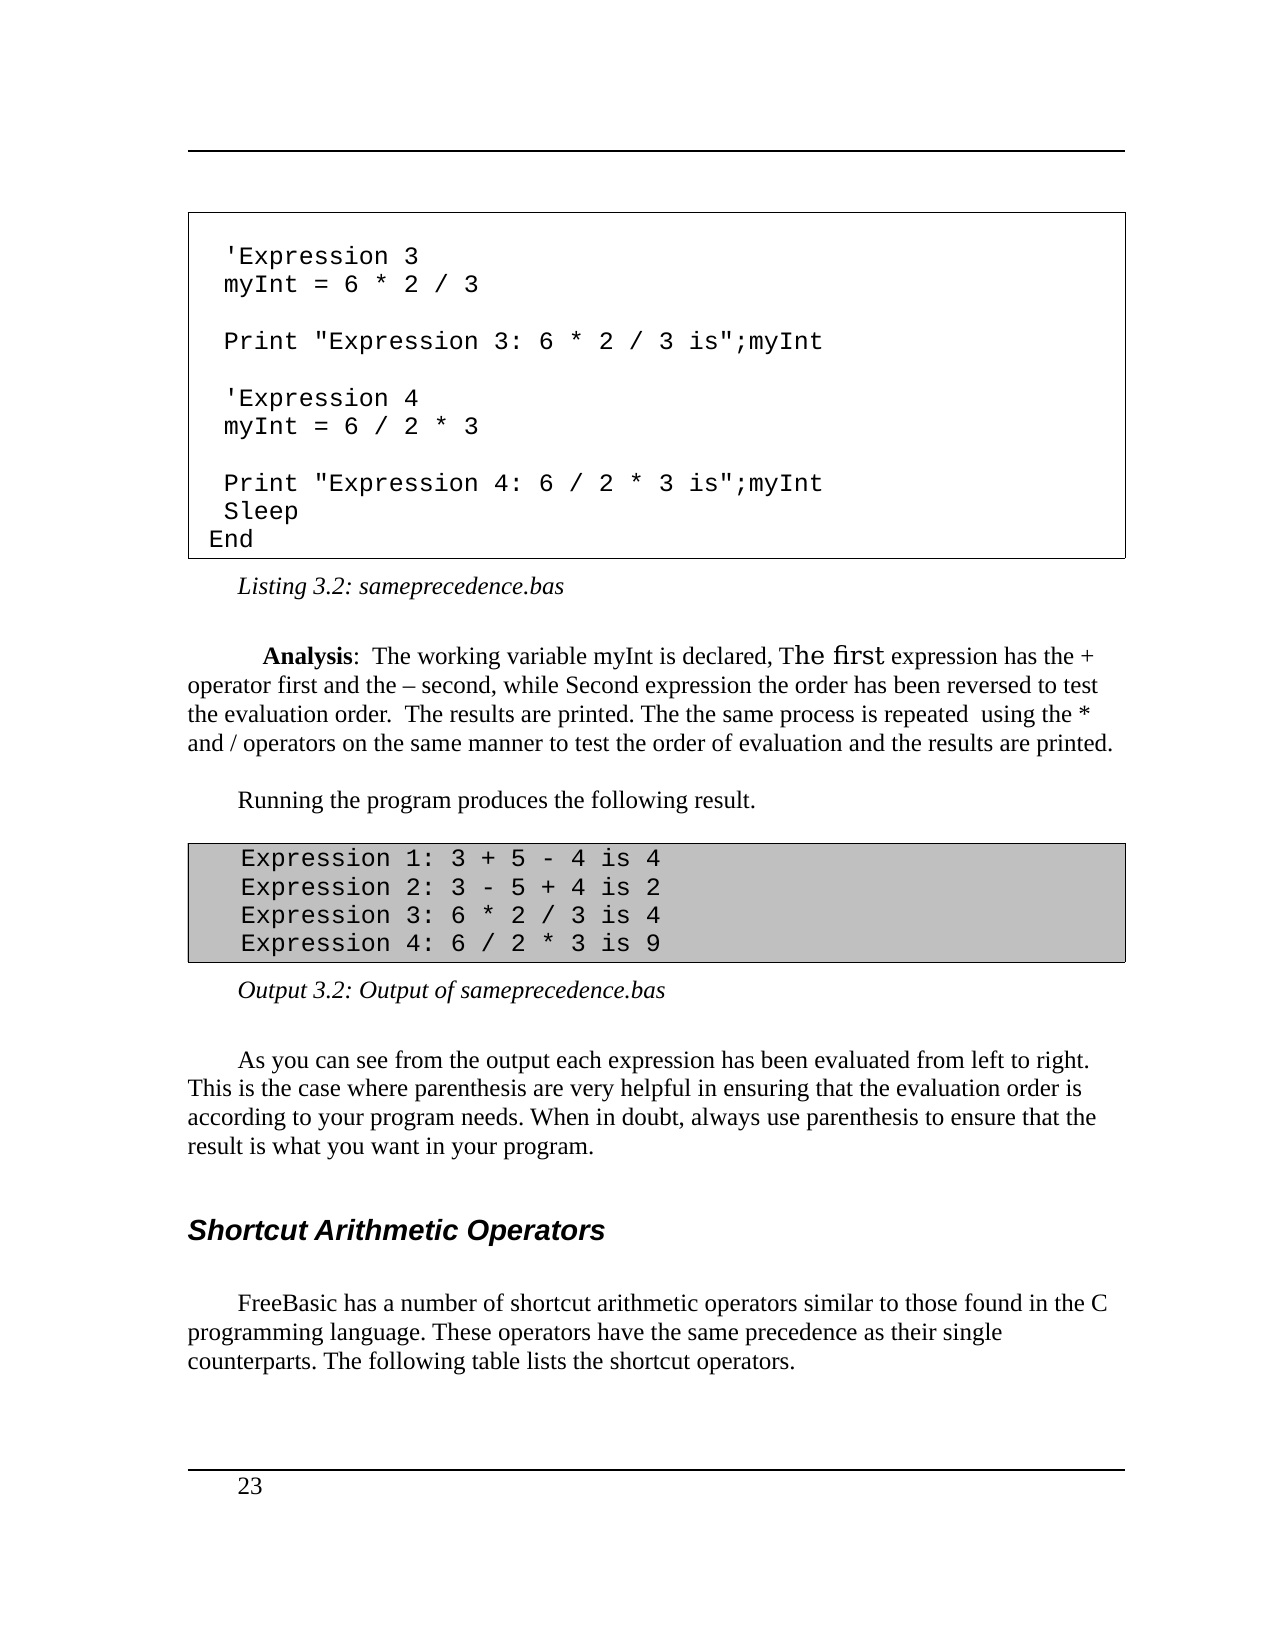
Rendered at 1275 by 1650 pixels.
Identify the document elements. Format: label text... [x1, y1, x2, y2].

text FreeBasic has a number of shortcut arithmetic operators similar to those found in the C programming language. These operators have the same precedence as their single counterparts. The following table lists the shortcut operators. [187, 1288, 1125, 1374]
text Print "Expression 3: 6 * 2 / 3 is";myInt [189, 325, 1125, 357]
text Listing 3.2: sameprecedence.bas [187, 571, 1125, 599]
text End [189, 524, 1125, 558]
text 'Expression 3 [189, 240, 1125, 269]
text Running the program produces the following result. [187, 785, 1125, 814]
text Print "Expression 4: 6 / 2 * 3 is";myInt [189, 467, 1125, 495]
text Expression 3: 6 * 2 / 3 is 4 [189, 899, 1125, 928]
text Expression 2: 3 - 5 + 4 is 2 [189, 871, 1125, 899]
text myInt = 6 / 2 * 3 [189, 410, 1125, 442]
text 'Expression 4 [189, 382, 1125, 410]
subtitle Shortcut Arithmetic Operators [187, 1213, 1125, 1247]
text Sleep [189, 495, 1125, 524]
text As you can see from the output each expression has been evaluated from left to right. This is the case where parenthesis are very helpful in ensuring that the evaluation order is according to your program needs. When in doubt, always use parenthesis to ensure that the result is what you want in your program. [187, 1045, 1125, 1160]
text myInt = 6 * 2 / 3 [189, 269, 1125, 300]
text Output 3.2: Output of sameprecedence.bas [187, 975, 1125, 1003]
text Expression 4: 6 / 2 * 3 is 9 [189, 928, 1125, 962]
text Analysis: The working variable myInt is declared, The first expression has the + operator first and the – second, while Second expression the order has been reversed to test the evaluation order. The results are printed. The the same process is repeated using the * and / operators on the same manner to test the order of evaluation and the results are printed. [187, 641, 1125, 756]
text Expression 1: 3 + 5 - 4 is 4 [189, 844, 1125, 871]
